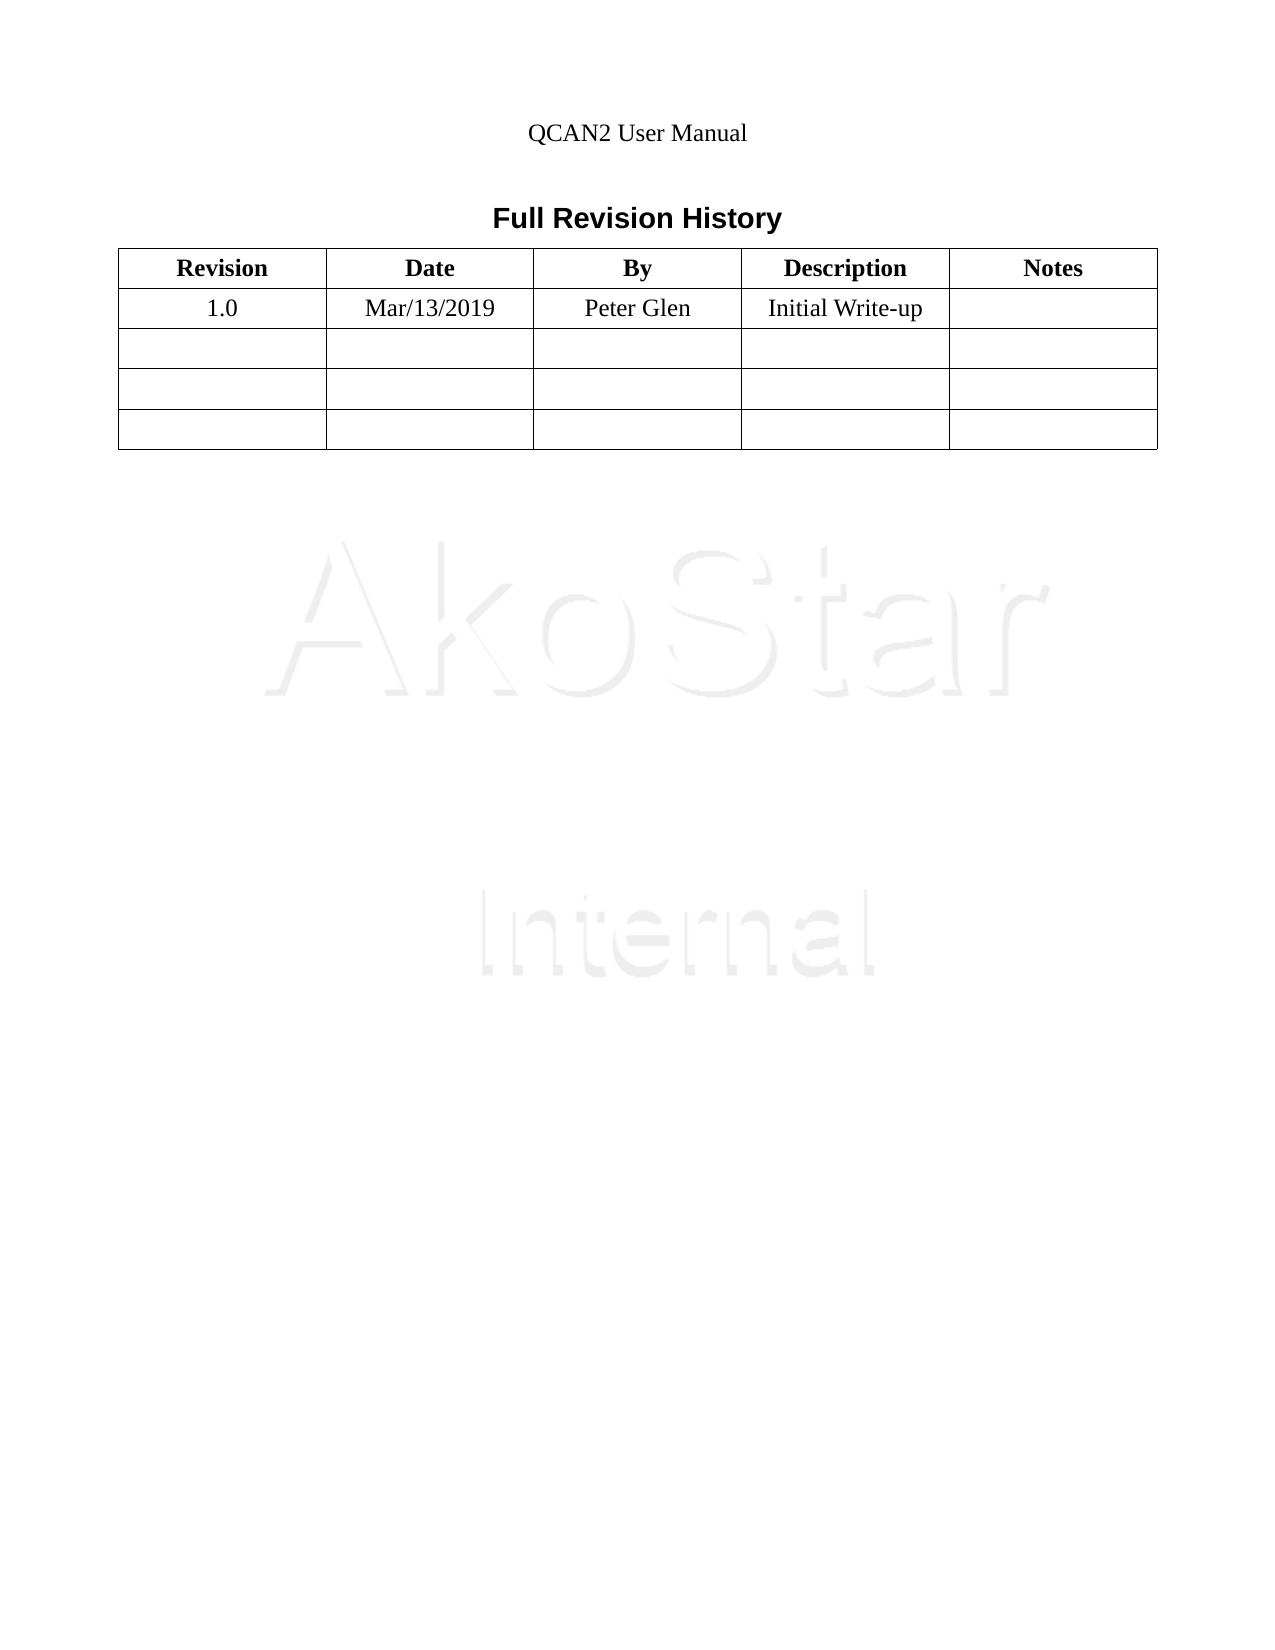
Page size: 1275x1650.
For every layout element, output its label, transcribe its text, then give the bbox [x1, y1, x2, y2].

table_cell [950, 329, 1157, 368]
table_cell Peter Glen [534, 289, 741, 328]
table_header Notes [950, 249, 1157, 288]
table_header By [534, 249, 741, 288]
picture [237, 450, 1038, 1225]
table_cell [119, 329, 326, 368]
table_cell [950, 410, 1157, 449]
table_cell [742, 369, 949, 409]
table_cell [534, 329, 741, 368]
table_cell [119, 369, 326, 409]
table_cell [950, 369, 1157, 409]
table_cell [327, 329, 533, 368]
table_cell [534, 369, 741, 409]
table_cell [327, 410, 533, 449]
table_header Revision [119, 249, 326, 288]
table_cell [950, 289, 1157, 328]
table_cell Mar/13/2019 [327, 289, 533, 328]
subtitle Full Revision History [118, 201, 1157, 235]
table_cell [742, 329, 949, 368]
table_header Date [327, 249, 533, 288]
table_cell [119, 410, 326, 449]
table_cell [742, 410, 949, 449]
table_cell 1.0 [119, 289, 326, 328]
table_cell [534, 410, 741, 449]
table_cell [327, 369, 533, 409]
table_cell Initial Write-up [742, 289, 949, 328]
table_header Description [742, 249, 949, 288]
